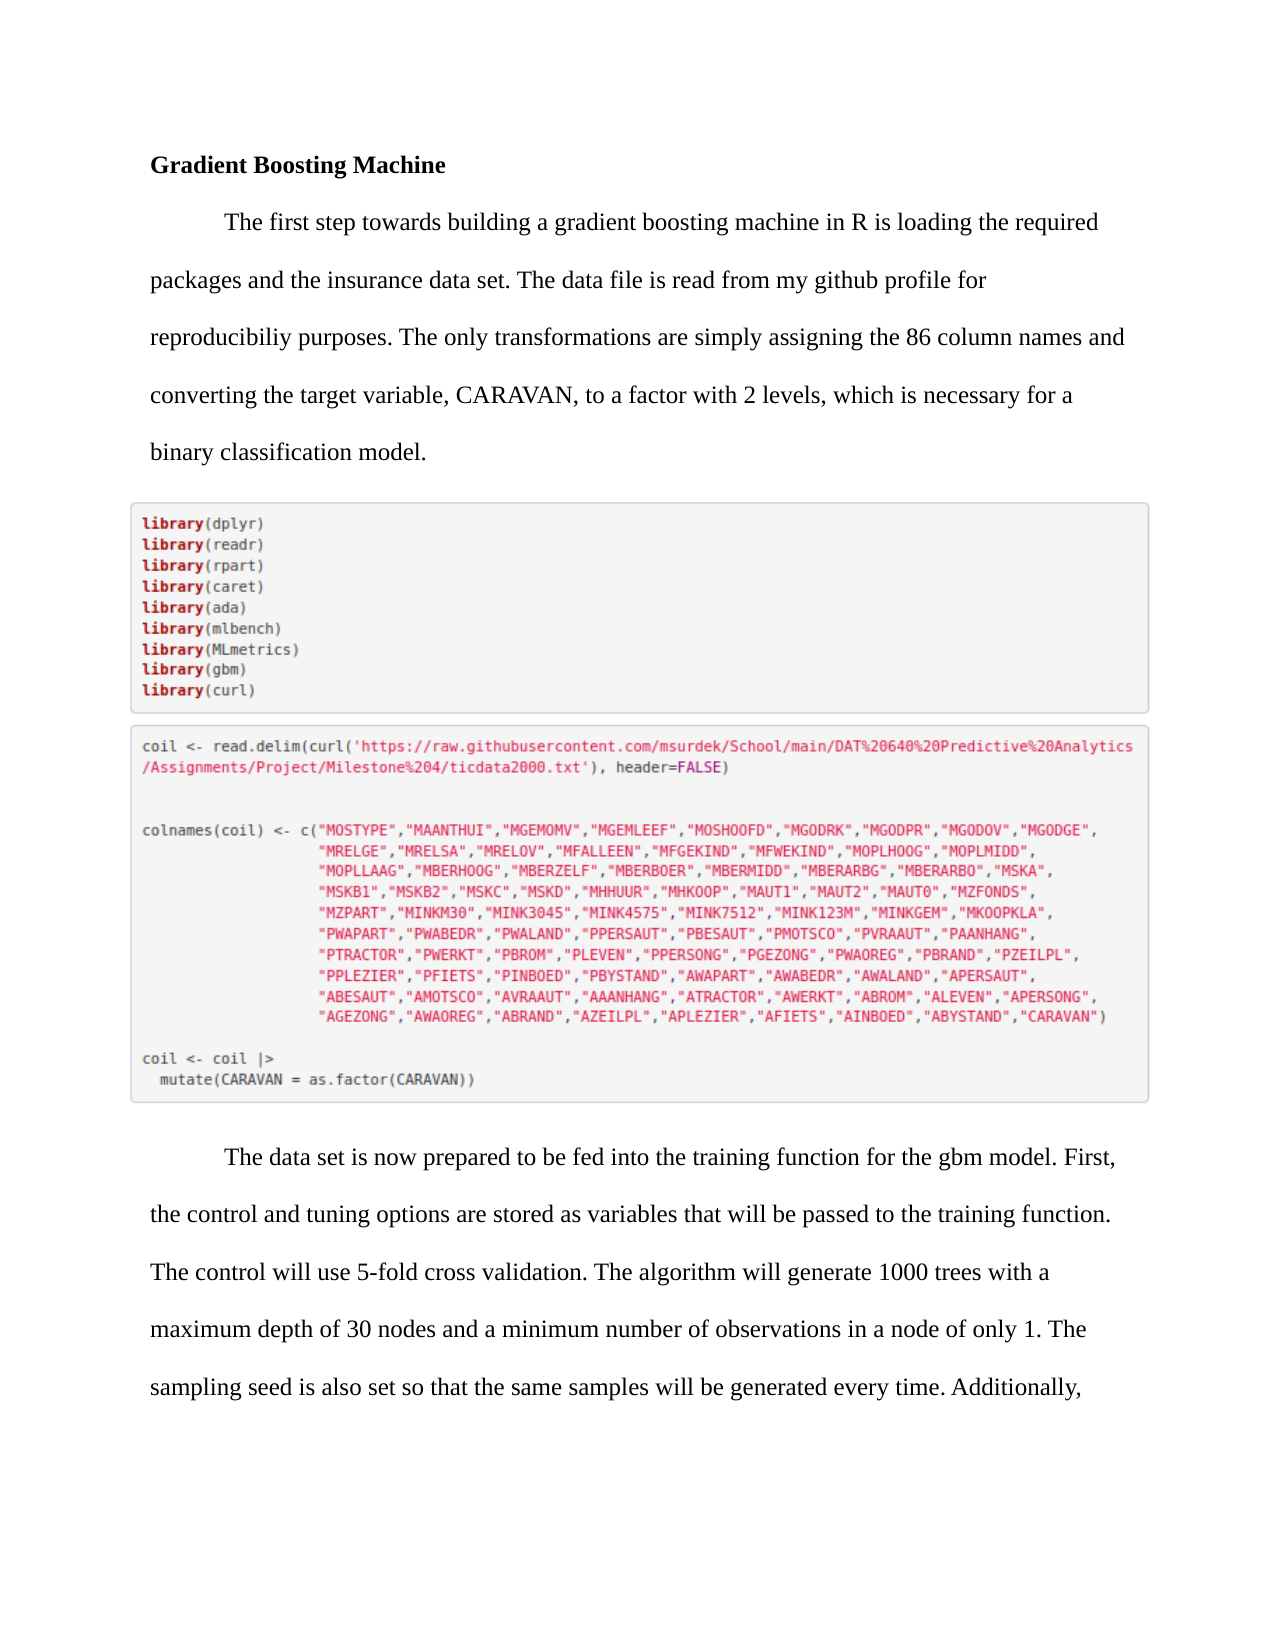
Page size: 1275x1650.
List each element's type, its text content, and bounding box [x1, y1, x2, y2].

text The first step towards building a gradient boosting machine in R is loading the required packages and the insurance data set. The data file is read from my github profile for reproducibiliy purposes. The only transformations are simply assigning the 86 column names and converting the target variable, CARAVAN, to a factor with 2 levels, which is necessary for a binary classification model. [150, 207, 1125, 466]
text Gradient Boosting Machine [150, 150, 1125, 179]
picture [122, 495, 1153, 1113]
text The data set is now prepared to be fed into the training function for the gbm model. First, the control and tuning options are stored as variables that will be passed to the training function. The control will use 5-fold cross validation. The algorithm will generate 1000 trees with a maximum depth of 30 nodes and a minimum number of observations in a node of only 1. The sampling seed is also set so that the same samples will be generated every time. Additionally, [150, 1113, 1125, 1400]
